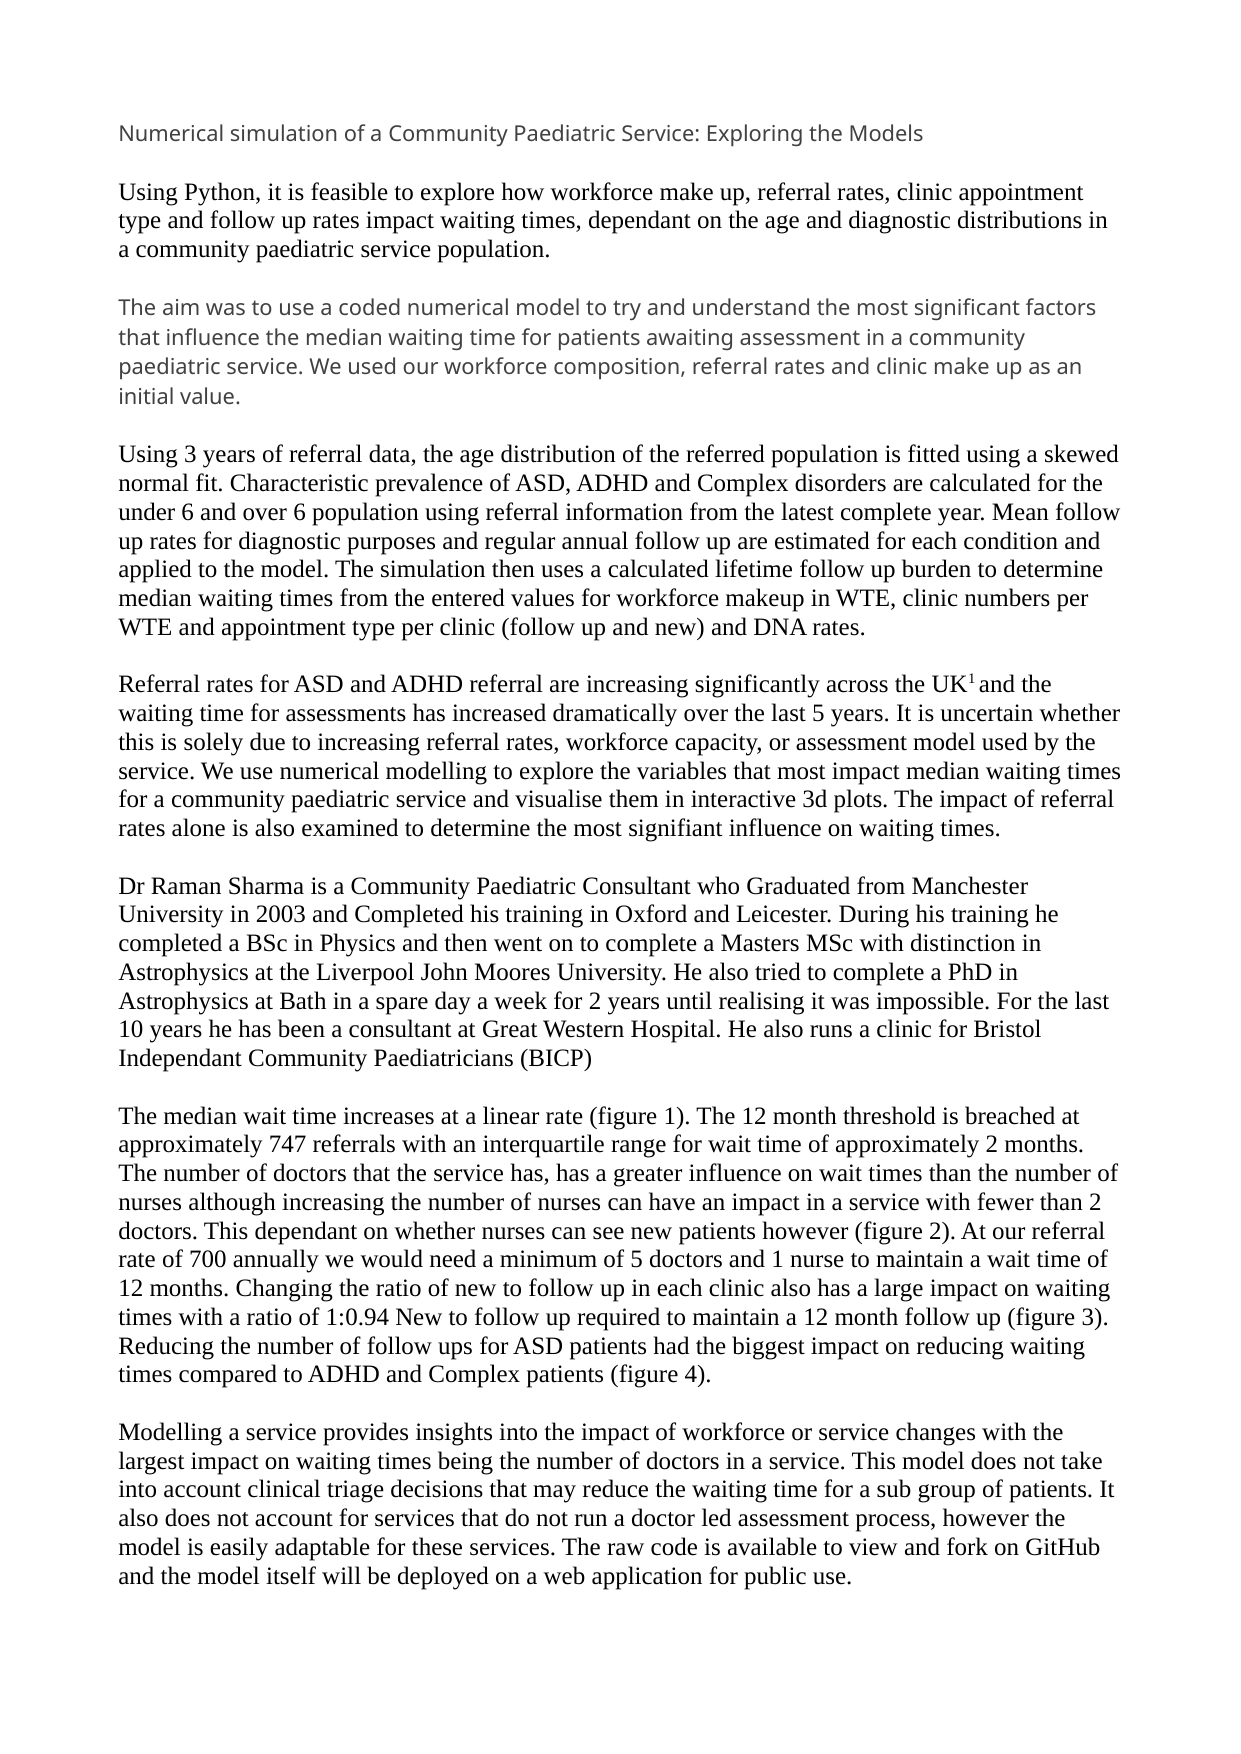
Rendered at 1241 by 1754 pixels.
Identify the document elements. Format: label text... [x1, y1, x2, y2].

text The median wait time increases at a linear rate (figure 1). The 12 month threshold is breached at approximately 747 referrals with an interquartile range for wait time of approximately 2 months. The number of doctors that the service has, has a greater influence on wait times than the number of nurses although increasing the number of nurses can have an impact in a service with fewer than 2 doctors. This dependant on whether nurses can see new patients however (figure 2). At our referral rate of 700 annually we would need a minimum of 5 doctors and 1 nurse to maintain a wait time of 12 months. Changing the ratio of new to follow up in each clinic also has a large impact on waiting times with a ratio of 1:0.94 New to follow up required to maintain a 12 month follow up (figure 3). Reducing the number of follow ups for ASD patients had the biggest impact on reducing waiting times compared to ADHD and Complex patients (figure 4). [118, 1101, 1122, 1388]
text Referral rates for ASD and ADHD referral are increasing significantly across the UK1 and the waiting time for assessments has increased dramatically over the last 5 years. It is uncertain whether this is solely due to increasing referral rates, workforce capacity, or assessment model used by the service. We use numerical modelling to explore the variables that most impact median waiting times for a community paediatric service and visualise them in interactive 3d plots. The impact of referral rates alone is also examined to determine the most signifiant influence on waiting times. [118, 669, 1122, 842]
text Dr Raman Sharma is a Community Paediatric Consultant who Graduated from Manchester University in 2003 and Completed his training in Oxford and Leicester. During his training he completed a BSc in Physics and then went on to complete a Masters MSc with distinction in Astrophysics at the Liverpool John Moores University. He also tried to complete a PhD in Astrophysics at Bath in a spare day a week for 2 years until realising it was impossible. For the last 10 years he has been a consultant at Great Western Hospital. He also runs a clinic for Bristol Independant Community Paediatricians (BICP) [118, 871, 1122, 1072]
text The aim was to use a coded numerical model to try and understand the most significant factors that influence the median waiting time for patients awaiting assessment in a community paediatric service. We used our workforce composition, referral rates and clinic make up as an initial value. [118, 292, 1122, 411]
text Using Python, it is feasible to explore how workforce make up, referral rates, clinic appointment type and follow up rates impact waiting times, dependant on the age and diagnostic distributions in a community paediatric service population. [118, 177, 1122, 263]
text Numerical simulation of a Community Paediatric Service: Exploring the Models [118, 118, 1122, 148]
text Modelling a service provides insights into the impact of workforce or service changes with the largest impact on waiting times being the number of doctors in a service. This model does not take into account clinical triage decisions that may reduce the waiting time for a sub group of patients. It also does not account for services that do not run a doctor led assessment process, however the model is easily adaptable for these services. The raw code is available to view and fork on GitHub and the model itself will be deployed on a web application for public use. [118, 1417, 1122, 1589]
text Using 3 years of referral data, the age distribution of the referred population is fitted using a skewed normal fit. Characteristic prevalence of ASD, ADHD and Complex disorders are calculated for the under 6 and over 6 population using referral information from the latest complete year. Mean follow up rates for diagnostic purposes and regular annual follow up are estimated for each condition and applied to the model. The simulation then uses a calculated lifetime follow up burden to determine median waiting times from the entered values for workforce makeup in WTE, clinic numbers per WTE and appointment type per clinic (follow up and new) and DNA rates. [118, 439, 1122, 641]
